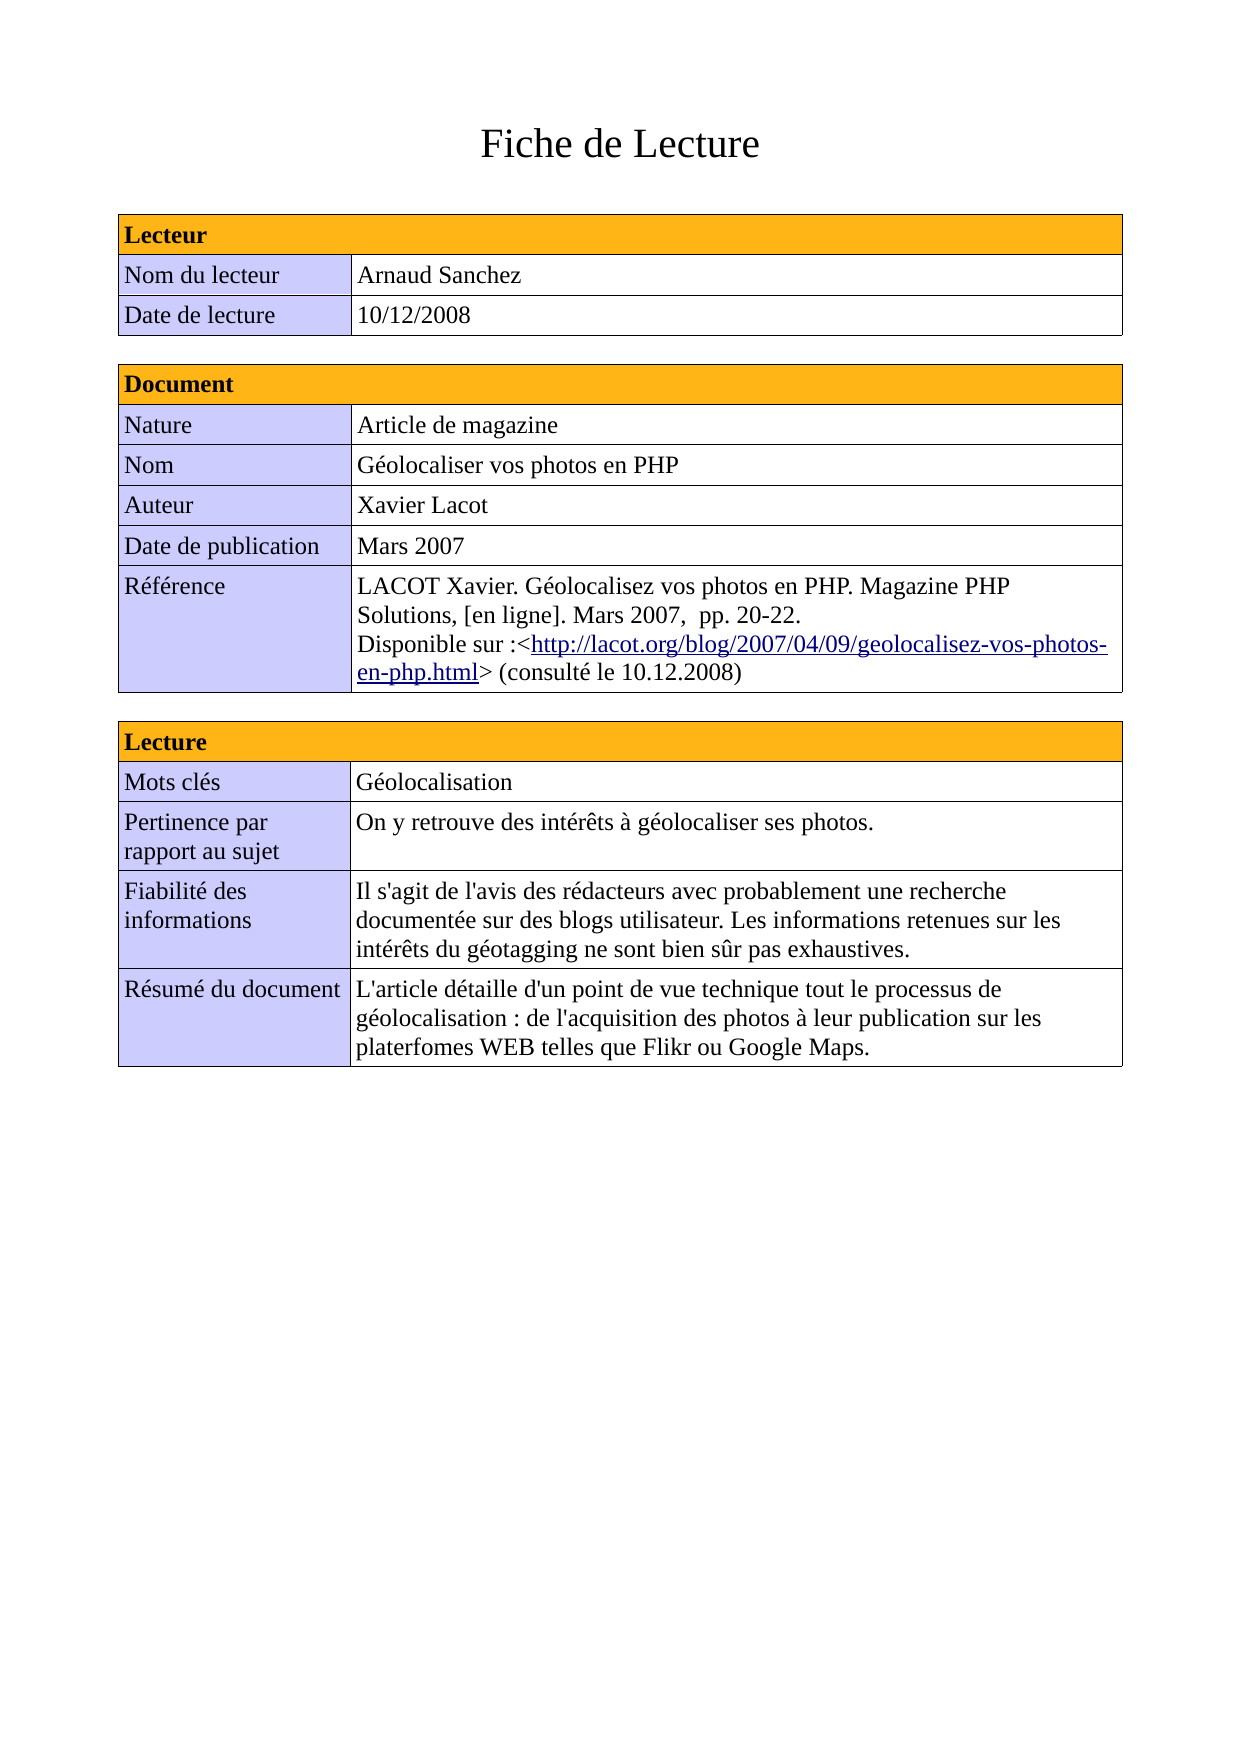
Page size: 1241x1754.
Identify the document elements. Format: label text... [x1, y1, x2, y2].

table_cell Fiabilité des informations [119, 871, 350, 968]
table_cell Auteur [119, 486, 351, 525]
table_cell Date de lecture [119, 296, 351, 335]
table_cell Arnaud Sanchez [352, 255, 1122, 294]
table_header Document [119, 365, 1122, 404]
table_cell Date de publication [119, 526, 351, 565]
table_cell 10/12/2008 [352, 296, 1122, 335]
table_cell Article de magazine [352, 405, 1122, 444]
table_cell Nom du lecteur [119, 255, 351, 294]
table_cell Résumé du document [119, 969, 350, 1066]
table_cell Référence [119, 566, 351, 692]
table_header Lecteur [119, 215, 1122, 254]
table_cell Xavier Lacot [352, 486, 1122, 525]
table_cell Pertinence par rapport au sujet [119, 802, 350, 870]
text Fiche de Lecture [118, 118, 1122, 166]
table_cell Géolocaliser vos photos en PHP [352, 445, 1122, 485]
table_cell LACOT Xavier. Géolocalisez vos photos en PHP. Magazine PHP Solutions, [en ligne]. Mars 2007, pp. 20-22. Disponible sur :<http://lacot.org/blog/2007/04/09/geolocalisez-vos-photos-en-php.html> (consulté le 10.12.2008) [352, 566, 1122, 692]
table_cell Nature [119, 405, 351, 444]
table_cell Mots clés [119, 762, 350, 801]
table_cell On y retrouve des intérêts à géolocaliser ses photos. [351, 802, 1122, 870]
table_cell Mars 2007 [352, 526, 1122, 565]
table_cell L'article détaille d'un point de vue technique tout le processus de géolocalisation : de l'acquisition des photos à leur publication sur les platerfomes WEB telles que Flikr ou Google Maps. [351, 969, 1122, 1066]
table_header Lecture [119, 722, 1122, 761]
table_cell Géolocalisation [351, 762, 1122, 801]
table_cell Nom [119, 445, 351, 485]
table_cell Il s'agit de l'avis des rédacteurs avec probablement une recherche documentée sur des blogs utilisateur. Les informations retenues sur les intérêts du géotagging ne sont bien sûr pas exhaustives. [351, 871, 1122, 968]
